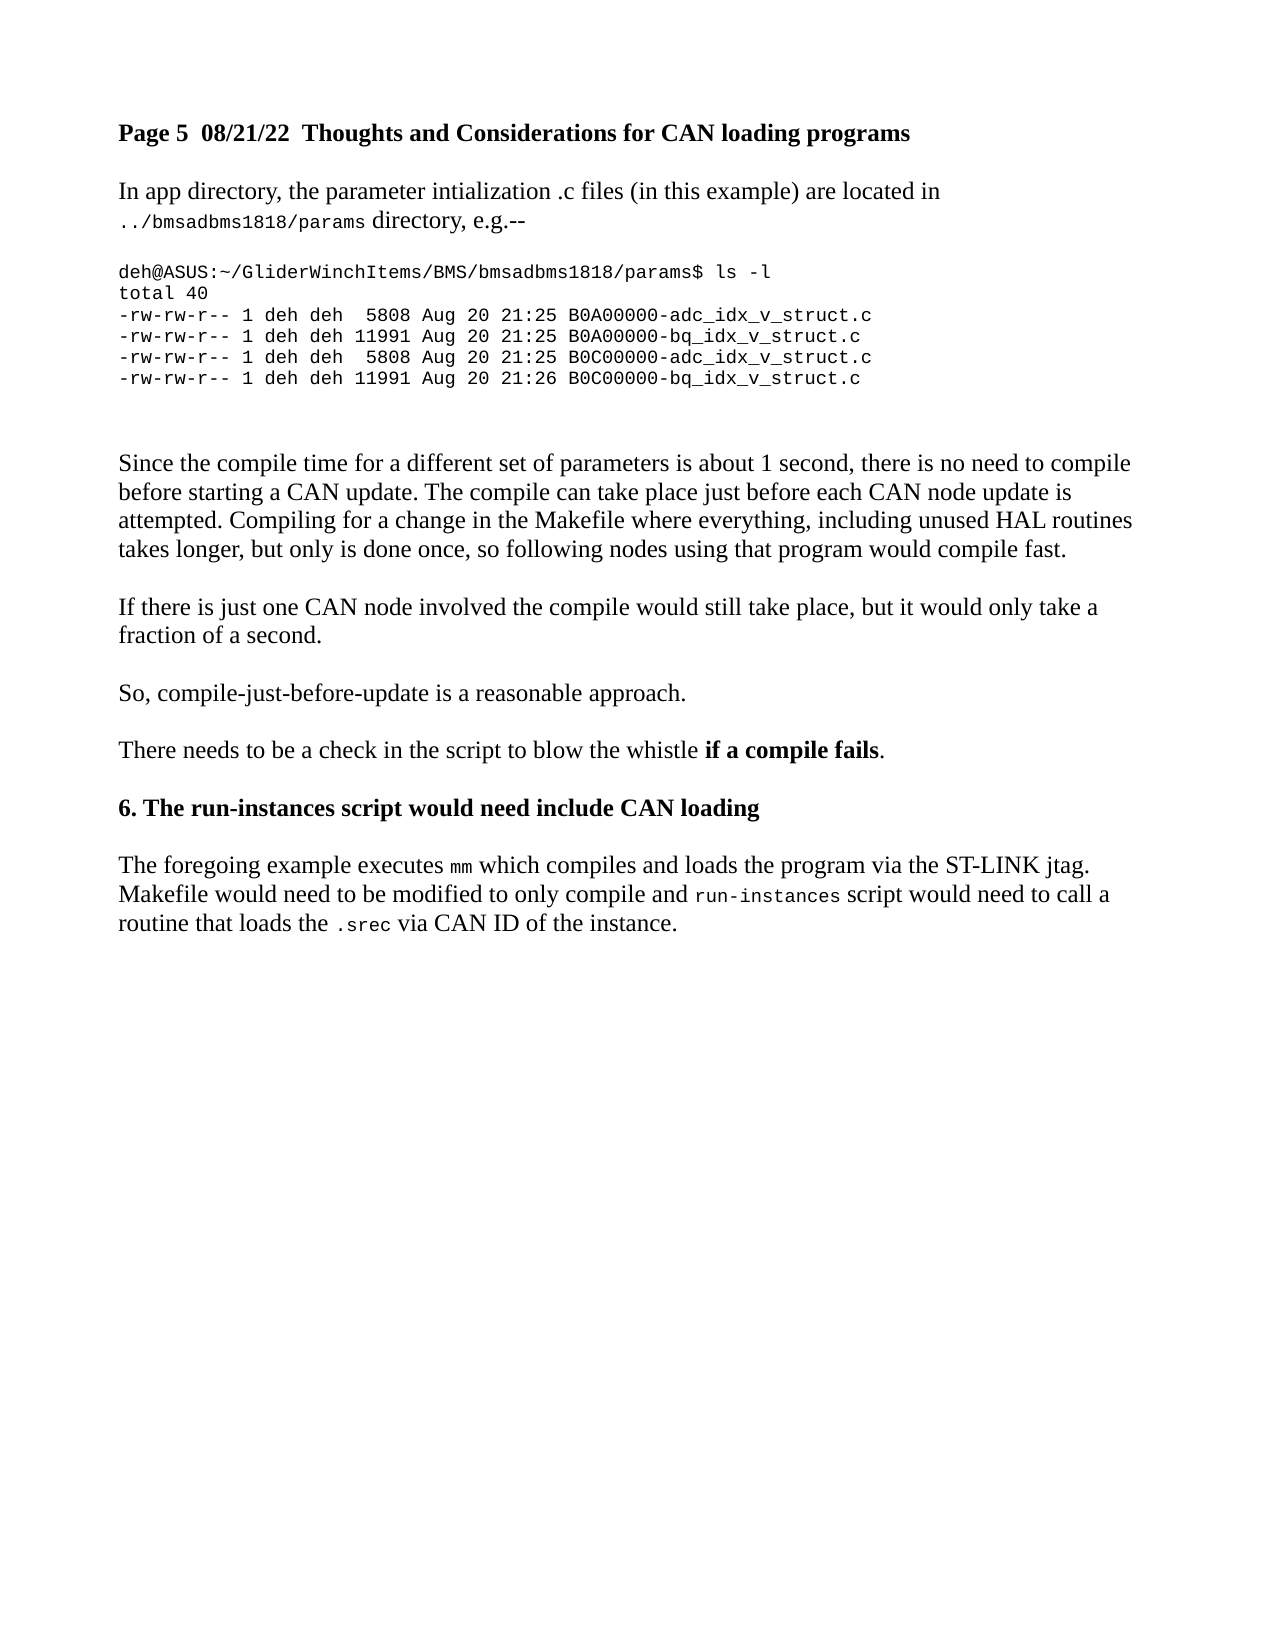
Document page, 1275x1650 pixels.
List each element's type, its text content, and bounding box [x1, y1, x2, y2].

text 6. The run-instances script would need include CAN loading [118, 793, 1157, 822]
text -rw-rw-r-- 1 deh deh 11991 Aug 20 21:25 B0A00000-bq_idx_v_struct.c [118, 327, 1157, 348]
text In app directory, the parameter intialization .c files (in this example) are located in ../bmsadbms1818/params directory, e.g.-- [118, 176, 1157, 234]
text -rw-rw-r-- 1 deh deh 5808 Aug 20 21:25 B0C00000-adc_idx_v_struct.c [118, 348, 1157, 369]
text -rw-rw-r-- 1 deh deh 11991 Aug 20 21:26 B0C00000-bq_idx_v_struct.c [118, 369, 1157, 419]
text If there is just one CAN node involved the compile would still take place, but it would only take a fraction of a second. [118, 592, 1157, 649]
text deh@ASUS:~/GliderWinchItems/BMS/bmsadbms1818/params$ ls -l [118, 263, 1157, 284]
text There needs to be a check in the script to blow the whistle if a compile fails. [118, 735, 1157, 764]
text Since the compile time for a different set of parameters is about 1 second, there is no need to compile before starting a CAN update. The compile can take place just before each CAN node update is attempted. Compiling for a change in the Makefile where everything, including unused HAL routines takes longer, but only is done once, so following nodes using that program would compile fast. [118, 448, 1157, 563]
text total 40 [118, 284, 1157, 305]
text So, compile-just-before-update is a reasonable approach. [118, 678, 1157, 707]
text The foregoing example executes mm which compiles and loads the program via the ST-LINK jtag. Makefile would need to be modified to only compile and run-instances script would need to call a routine that loads the .srec via CAN ID of the instance. [118, 850, 1157, 937]
text -rw-rw-r-- 1 deh deh 5808 Aug 20 21:25 B0A00000-adc_idx_v_struct.c [118, 305, 1157, 327]
